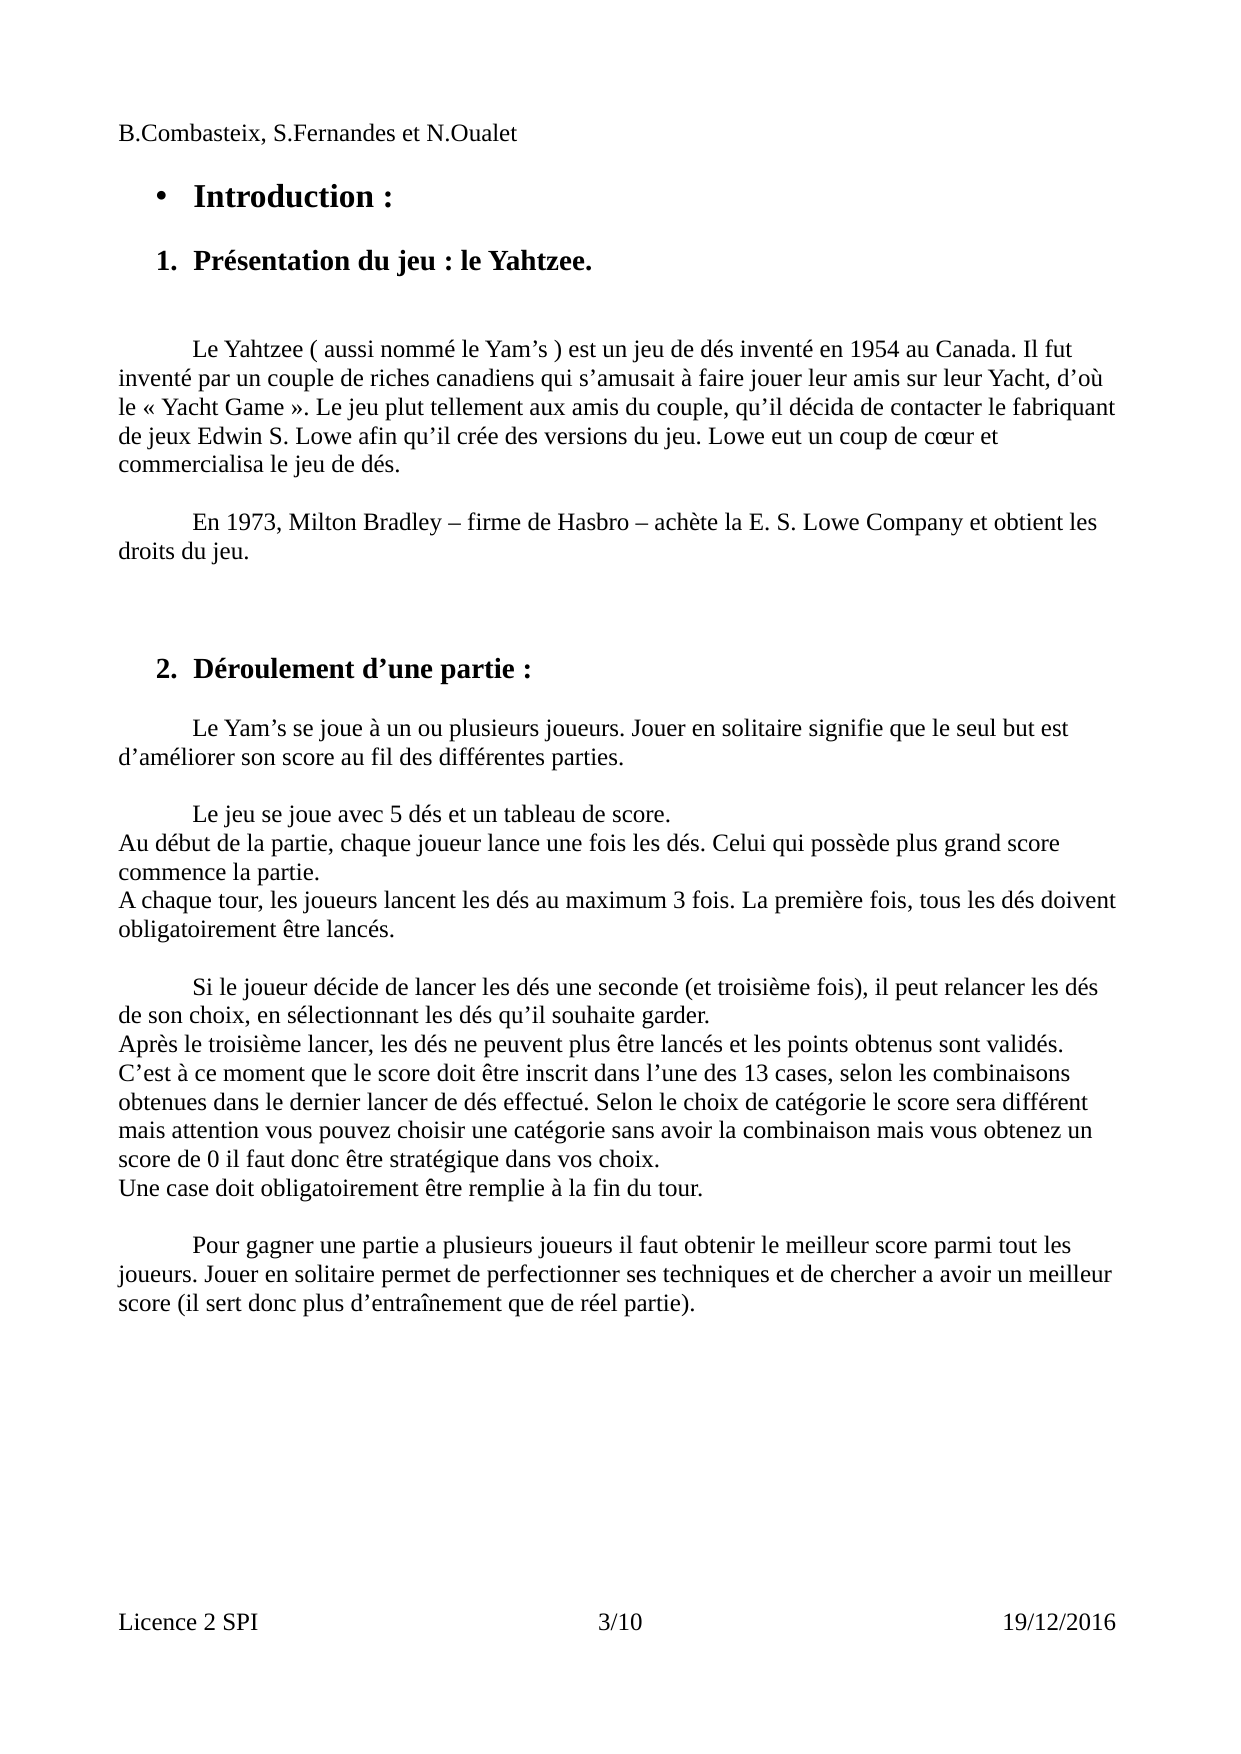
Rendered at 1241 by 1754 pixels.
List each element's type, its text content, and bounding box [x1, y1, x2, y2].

text Pour gagner une partie a plusieurs joueurs il faut obtenir le meilleur score parmi tout les joueurs. Jouer en solitaire permet de perfectionner ses techniques et de chercher a avoir un meilleur score (il sert donc plus d’entraînement que de réel partie). [118, 1231, 1122, 1317]
text Le Yahtzee ( aussi nommé le Yam’s ) est un jeu de dés inventé en 1954 au Canada. Il fut inventé par un couple de riches canadiens qui s’amusait à faire jouer leur amis sur leur Yacht, d’où le « Yacht Game ». Le jeu plut tellement aux amis du couple, qu’il décida de contacter le fabriquant de jeux Edwin S. Lowe afin qu’il crée des versions du jeu. Lowe eut un coup de cœur et commercialisa le jeu de dés. [118, 334, 1122, 478]
text A chaque tour, les joueurs lancent les dés au maximum 3 fois. La première fois, tous les dés doivent obligatoirement être lancés. [118, 886, 1122, 943]
list Présentation du jeu : le Yahtzee. [156, 243, 1122, 277]
list Introduction : [156, 176, 1122, 215]
text Le Yam’s se joue à un ou plusieurs joueurs. Jouer en solitaire signifie que le seul but est d’améliorer son score au fil des différentes parties. [118, 713, 1122, 771]
text En 1973, Milton Bradley – firme de Hasbro – achète la E. S. Lowe Company et obtient les droits du jeu. [118, 507, 1122, 564]
list Déroulement d’une partie : [156, 651, 1122, 684]
text Au début de la partie, chaque joueur lance une fois les dés. Celui qui possède plus grand score commence la partie. [118, 828, 1122, 886]
text Le jeu se joue avec 5 dés et un tableau de score. [118, 799, 1122, 828]
text Une case doit obligatoirement être remplie à la fin du tour. [118, 1173, 1122, 1202]
text Après le troisième lancer, les dés ne peuvent plus être lancés et les points obtenus sont validés. [118, 1029, 1122, 1058]
text Si le joueur décide de lancer les dés une seconde (et troisième fois), il peut relancer les dés de son choix, en sélectionnant les dés qu’il souhaite garder. [118, 972, 1122, 1029]
text C’est à ce moment que le score doit être inscrit dans l’une des 13 cases, selon les combinaisons obtenues dans le dernier lancer de dés effectué. Selon le choix de catégorie le score sera différent mais attention vous pouvez choisir une catégorie sans avoir la combinaison mais vous obtenez un score de 0 il faut donc être stratégique dans vos choix. [118, 1058, 1122, 1173]
